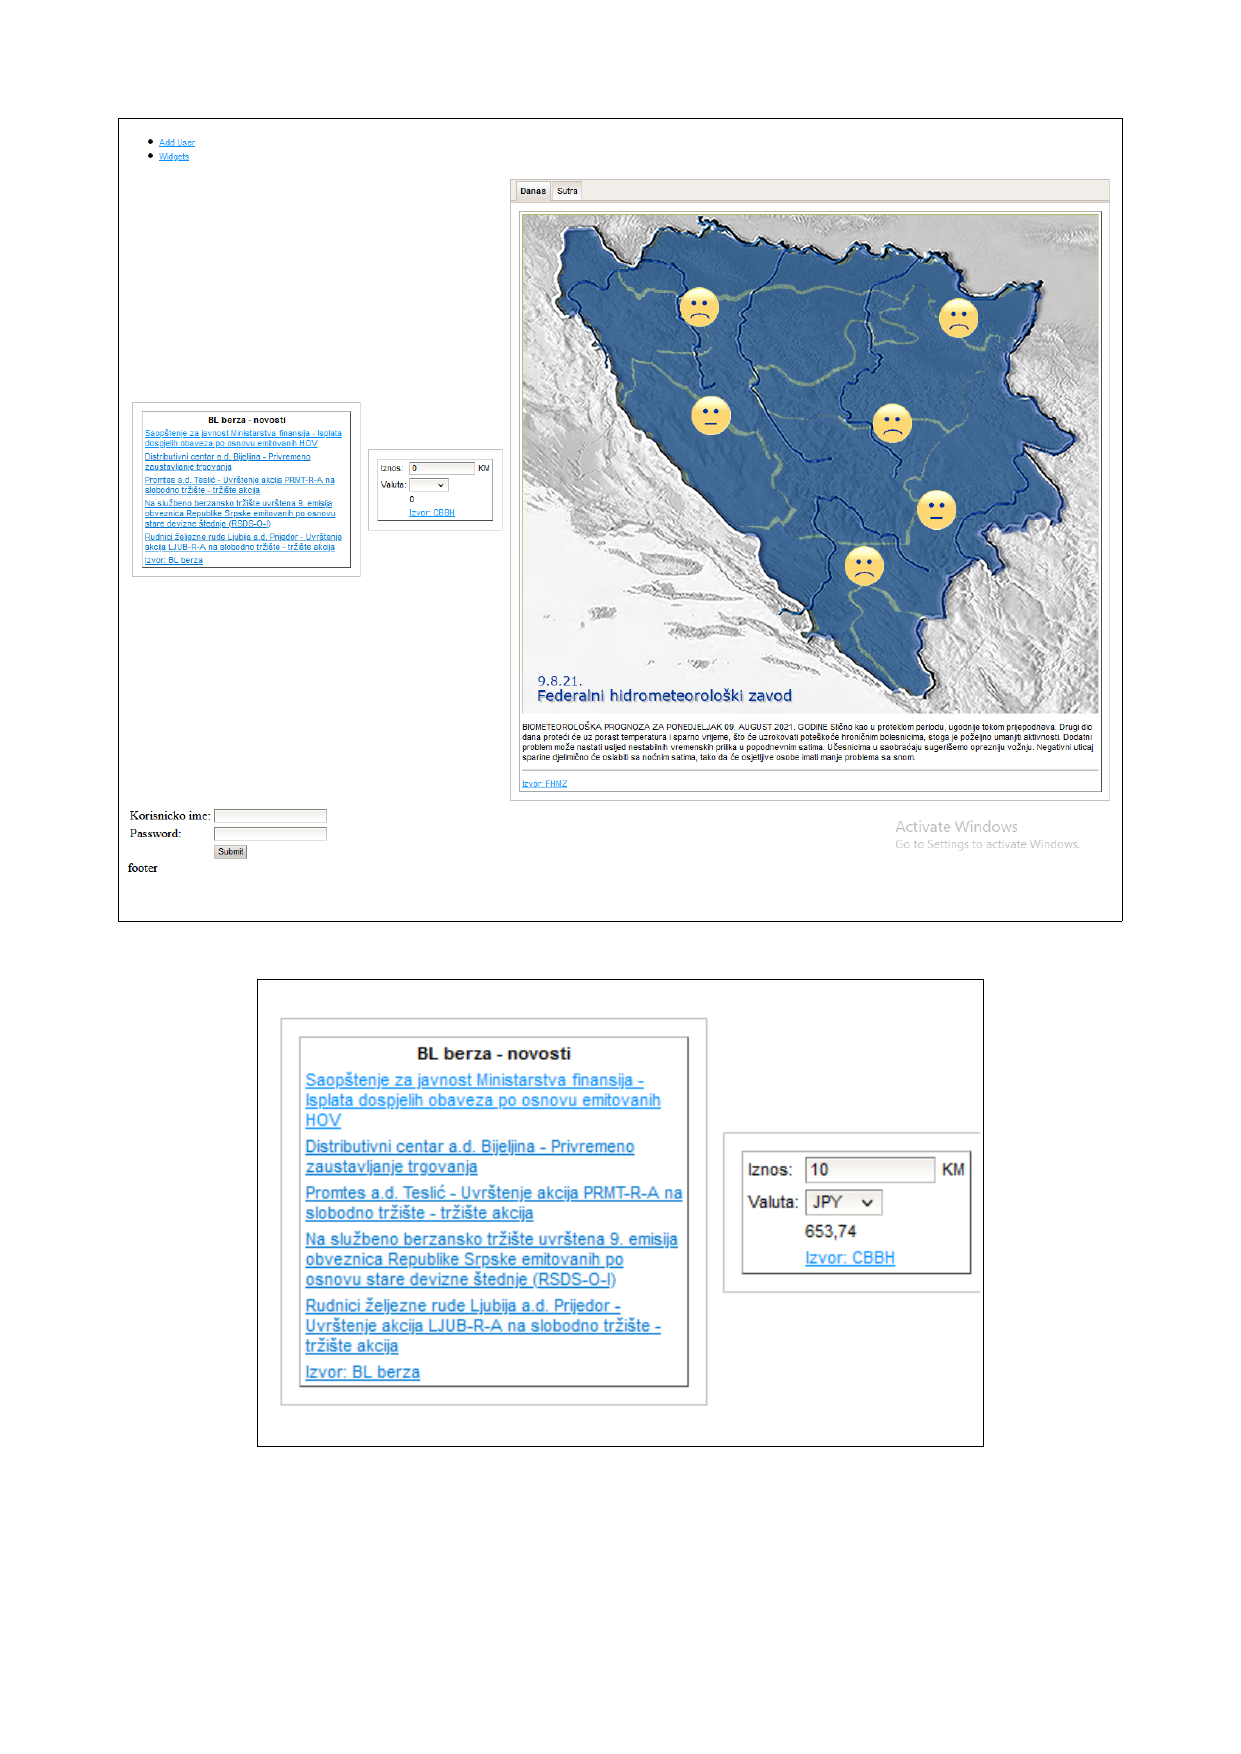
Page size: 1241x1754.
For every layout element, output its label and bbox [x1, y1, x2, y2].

picture [259, 981, 981, 1443]
picture [121, 121, 1119, 918]
